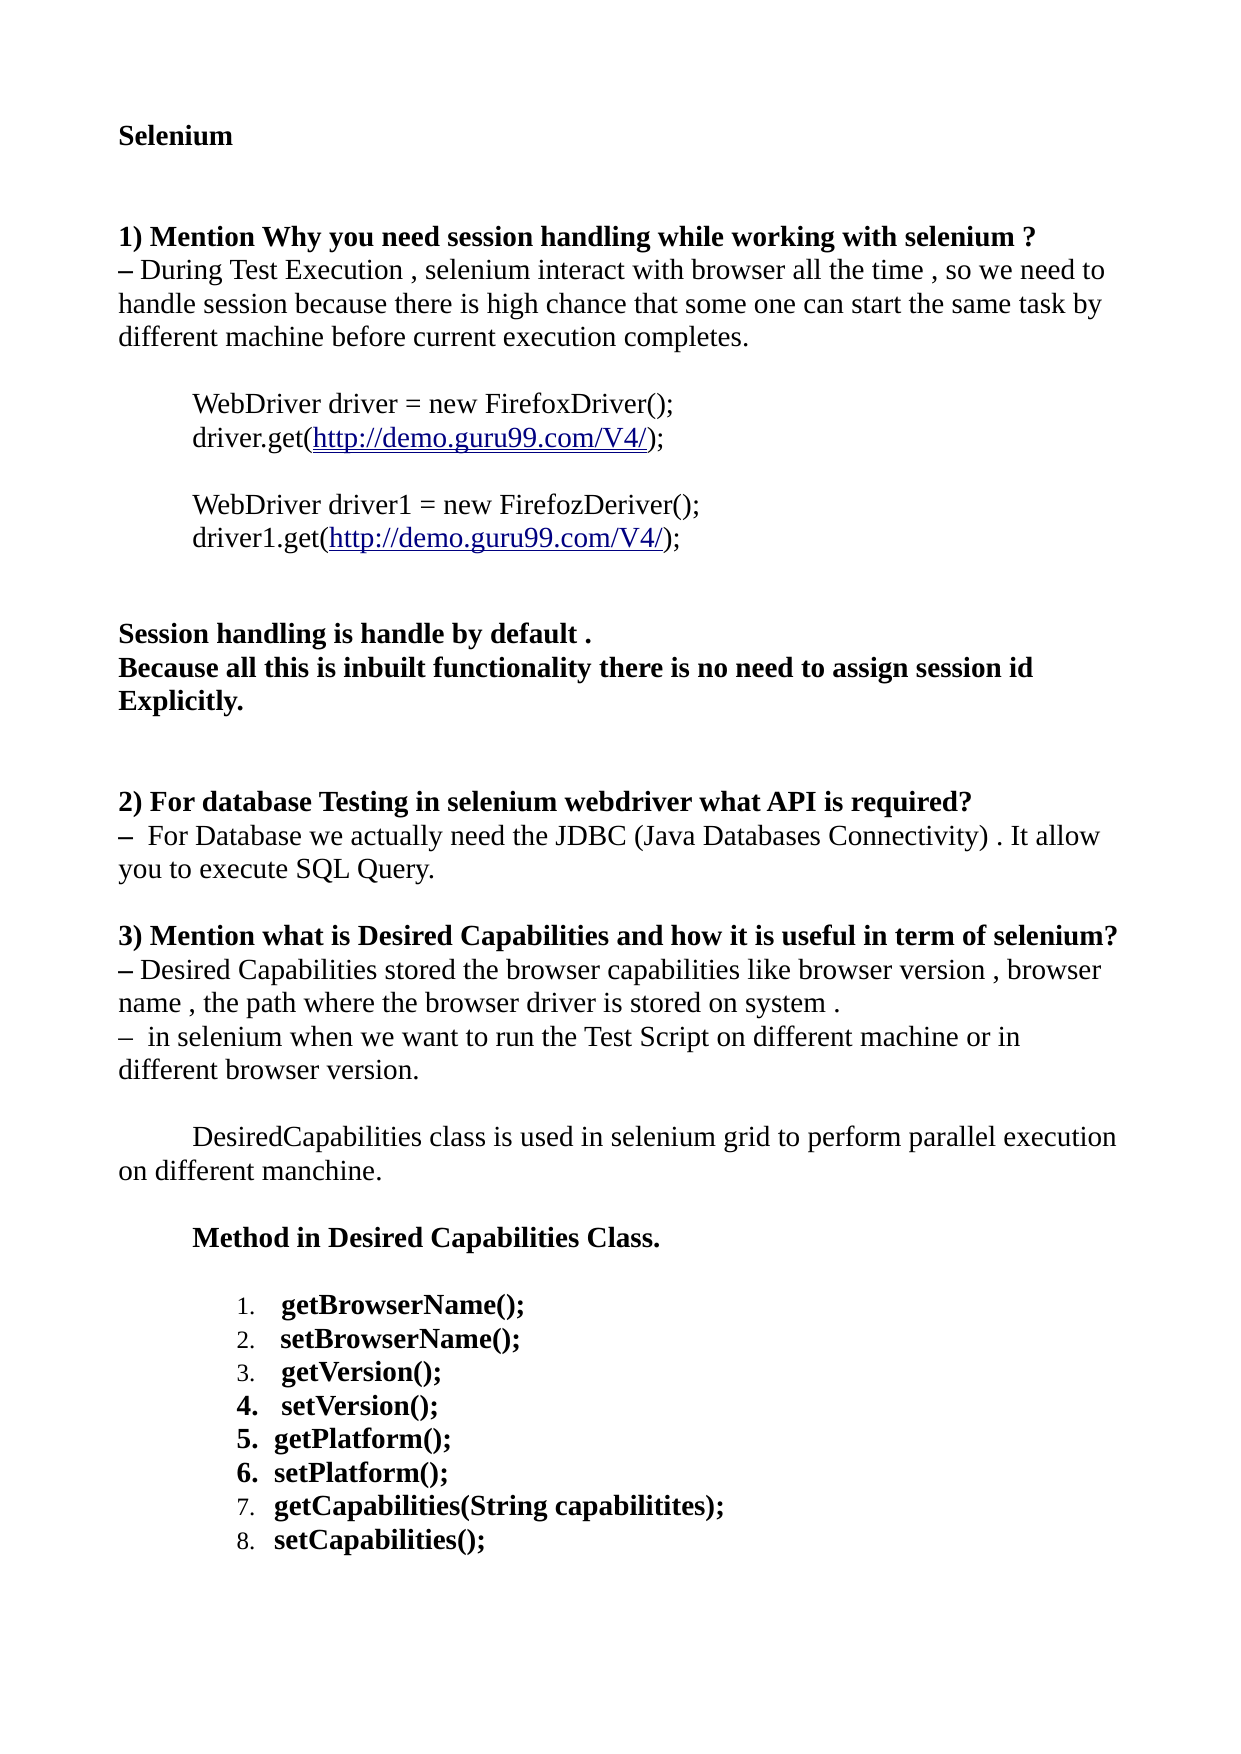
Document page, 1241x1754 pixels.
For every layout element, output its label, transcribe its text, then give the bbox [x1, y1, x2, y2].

text – During Test Execution , selenium interact with browser all the time , so we need to handle session because there is high chance that some one can start the same task by different machine before current execution completes. [118, 252, 1122, 353]
text WebDriver driver = new FirefoxDriver(); driver.get(http://demo.guru99.com/V4/); [118, 386, 1122, 453]
list setVersion(); [236, 1388, 1122, 1421]
text – For Database we actually need the JDBC (Java Databases Connectivity) . It allow you to execute SQL Query. [118, 818, 1122, 885]
list setCapabilities(); [236, 1522, 1122, 1556]
list getPlatform(); [236, 1421, 1122, 1455]
text – in selenium when we want to run the Test Script on different machine or in different browser version. [118, 1019, 1122, 1086]
text 2) For database Testing in selenium webdriver what API is required? [118, 784, 1122, 818]
text Method in Desired Capabilities Class. [118, 1220, 1122, 1254]
text Because all this is inbuilt functionality there is no need to assign session id Explicitly. [118, 650, 1122, 717]
text – Desired Capabilities stored the browser capabilities like browser version , browser name , the path where the browser driver is stored on system . [118, 952, 1122, 1019]
text driver1.get(http://demo.guru99.com/V4/); [118, 521, 1122, 583]
list getBrowserName(); [236, 1287, 1122, 1321]
text Selenium [118, 118, 1122, 152]
text 1) Mention Why you need session handling while working with selenium ? [118, 219, 1122, 252]
list setBrowserName(); [236, 1321, 1122, 1354]
list getVersion(); [236, 1354, 1122, 1388]
text WebDriver driver1 = new FirefozDeriver(); [118, 487, 1122, 521]
text Session handling is handle by default . [118, 616, 1122, 650]
list getCapabilities(String capabilitites); [236, 1488, 1122, 1522]
text 3) Mention what is Desired Capabilities and how it is useful in term of selenium? [118, 918, 1122, 952]
text DesiredCapabilities class is used in selenium grid to perform parallel execution on different manchine. [118, 1119, 1122, 1187]
list setPlatform(); [236, 1455, 1122, 1488]
